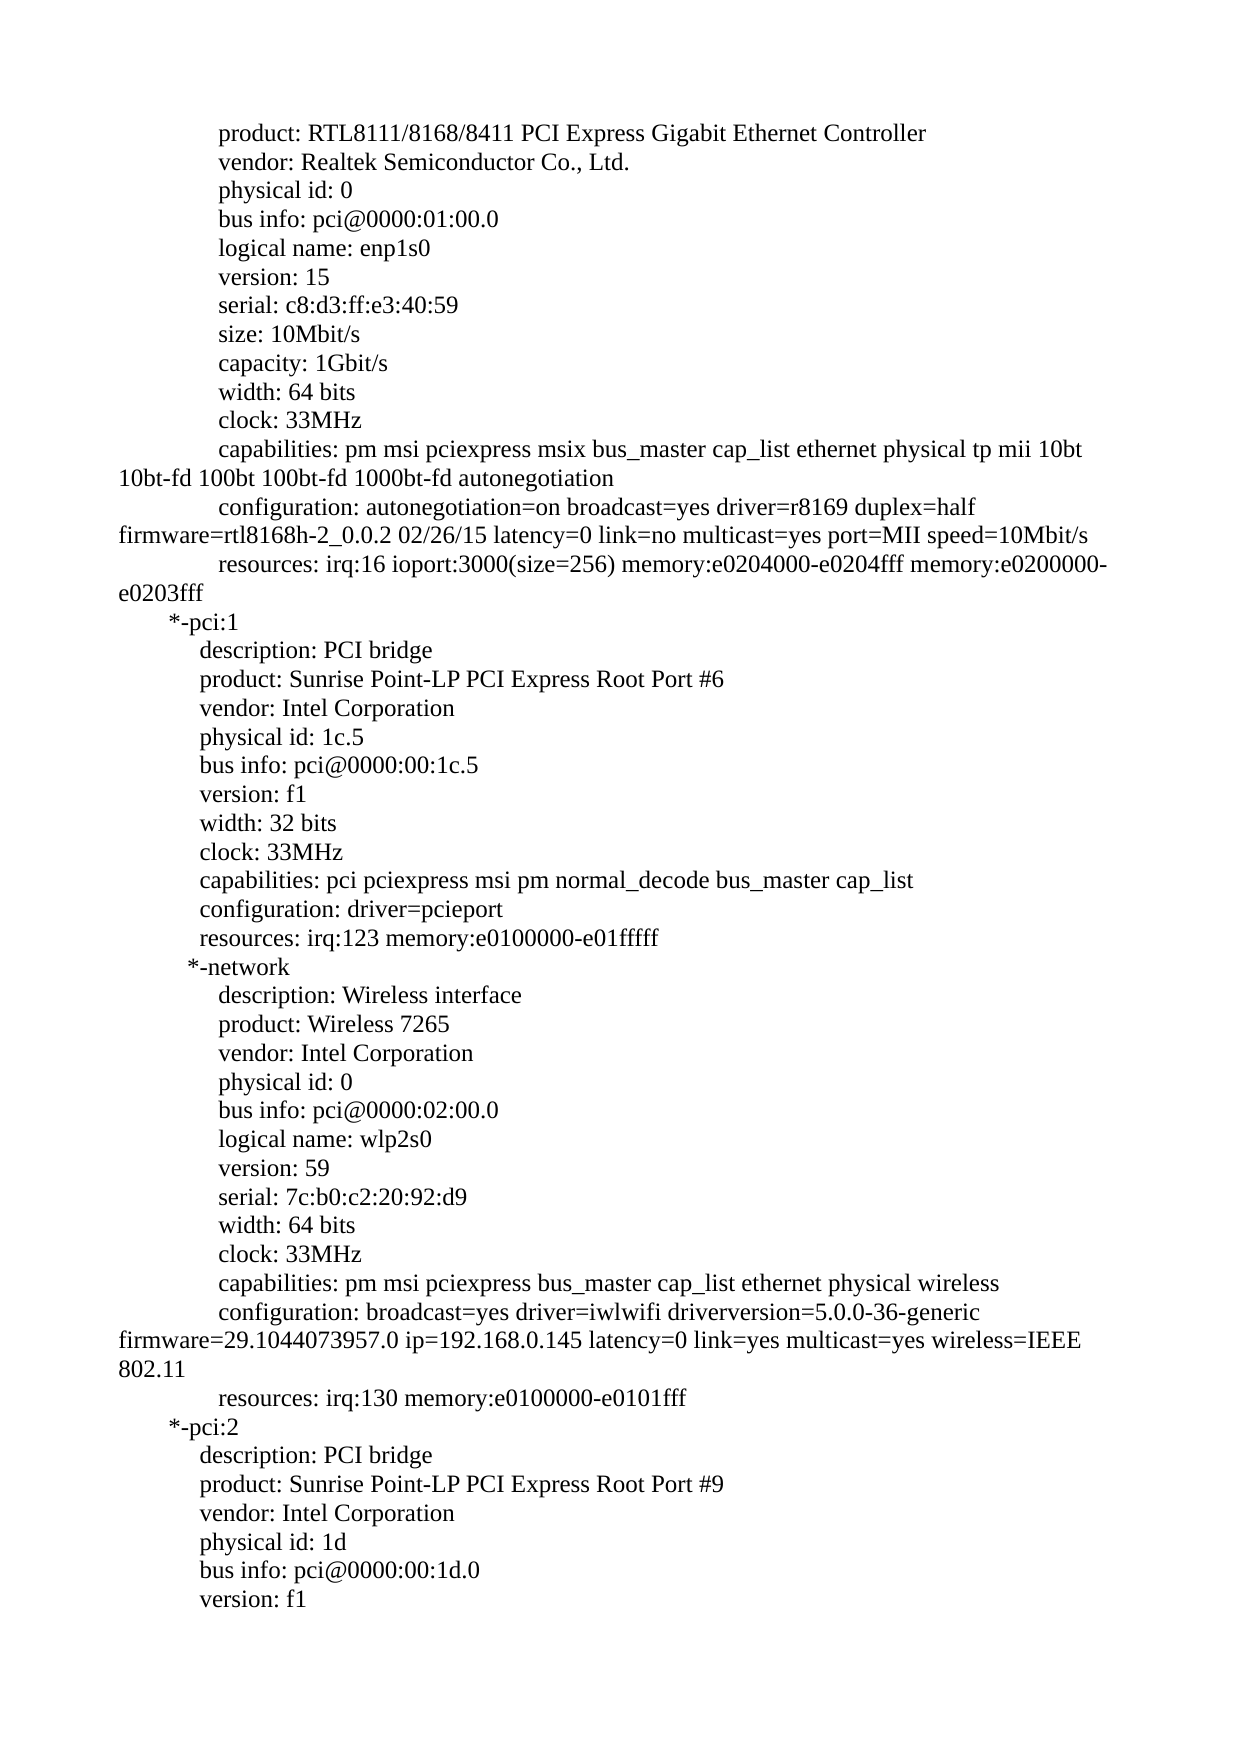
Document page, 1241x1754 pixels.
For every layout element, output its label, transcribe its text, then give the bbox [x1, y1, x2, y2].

text resources: irq:123 memory:e0100000-e01fffff [118, 923, 1122, 952]
text *-network [118, 952, 1122, 981]
text clock: 33MHz [118, 837, 1122, 866]
text vendor: Intel Corporation [118, 1498, 1122, 1527]
text physical id: 0 [118, 176, 1122, 204]
text vendor: Intel Corporation [118, 693, 1122, 722]
text clock: 33MHz [118, 406, 1122, 434]
text bus info: pci@0000:00:1d.0 [118, 1556, 1122, 1584]
text capacity: 1Gbit/s [118, 348, 1122, 377]
text product: Sunrise Point-LP PCI Express Root Port #9 [118, 1469, 1122, 1498]
text configuration: driver=pcieport [118, 894, 1122, 923]
text capabilities: pm msi pciexpress bus_master cap_list ethernet physical wireless [118, 1268, 1122, 1297]
text bus info: pci@0000:02:00.0 [118, 1096, 1122, 1124]
text physical id: 1c.5 [118, 722, 1122, 751]
text vendor: Intel Corporation [118, 1038, 1122, 1067]
text serial: c8:d3:ff:e3:40:59 [118, 291, 1122, 319]
text version: f1 [118, 779, 1122, 808]
text configuration: broadcast=yes driver=iwlwifi driverversion=5.0.0-36-generic firmware=29.1044073957.0 ip=192.168.0.145 latency=0 link=yes multicast=yes wireless=IEEE 802.11 [118, 1297, 1122, 1383]
text logical name: enp1s0 [118, 233, 1122, 262]
text version: 59 [118, 1153, 1122, 1182]
text version: 15 [118, 262, 1122, 291]
text physical id: 0 [118, 1067, 1122, 1096]
text clock: 33MHz [118, 1239, 1122, 1268]
text bus info: pci@0000:00:1c.5 [118, 751, 1122, 779]
text description: PCI bridge [118, 636, 1122, 664]
text product: RTL8111/8168/8411 PCI Express Gigabit Ethernet Controller [118, 118, 1122, 147]
text size: 10Mbit/s [118, 319, 1122, 348]
text resources: irq:130 memory:e0100000-e0101fff [118, 1383, 1122, 1412]
text logical name: wlp2s0 [118, 1124, 1122, 1153]
text physical id: 1d [118, 1527, 1122, 1556]
text *-pci:2 [118, 1412, 1122, 1441]
text *-pci:1 [118, 607, 1122, 636]
text capabilities: pci pciexpress msi pm normal_decode bus_master cap_list [118, 866, 1122, 894]
text width: 64 bits [118, 377, 1122, 406]
text capabilities: pm msi pciexpress msix bus_master cap_list ethernet physical tp mii 10bt 10bt-fd 100bt 100bt-fd 1000bt-fd autonegotiation [118, 434, 1122, 492]
text vendor: Realtek Semiconductor Co., Ltd. [118, 147, 1122, 176]
text configuration: autonegotiation=on broadcast=yes driver=r8169 duplex=half firmware=rtl8168h-2_0.0.2 02/26/15 latency=0 link=no multicast=yes port=MII speed=10Mbit/s [118, 492, 1122, 549]
text bus info: pci@0000:01:00.0 [118, 204, 1122, 233]
text product: Sunrise Point-LP PCI Express Root Port #6 [118, 664, 1122, 693]
text version: f1 [118, 1584, 1122, 1613]
text width: 32 bits [118, 808, 1122, 837]
text description: PCI bridge [118, 1441, 1122, 1469]
text serial: 7c:b0:c2:20:92:d9 [118, 1182, 1122, 1211]
text product: Wireless 7265 [118, 1009, 1122, 1038]
text description: Wireless interface [118, 981, 1122, 1009]
text width: 64 bits [118, 1211, 1122, 1239]
text resources: irq:16 ioport:3000(size=256) memory:e0204000-e0204fff memory:e0200000-e0203fff [118, 549, 1122, 607]
